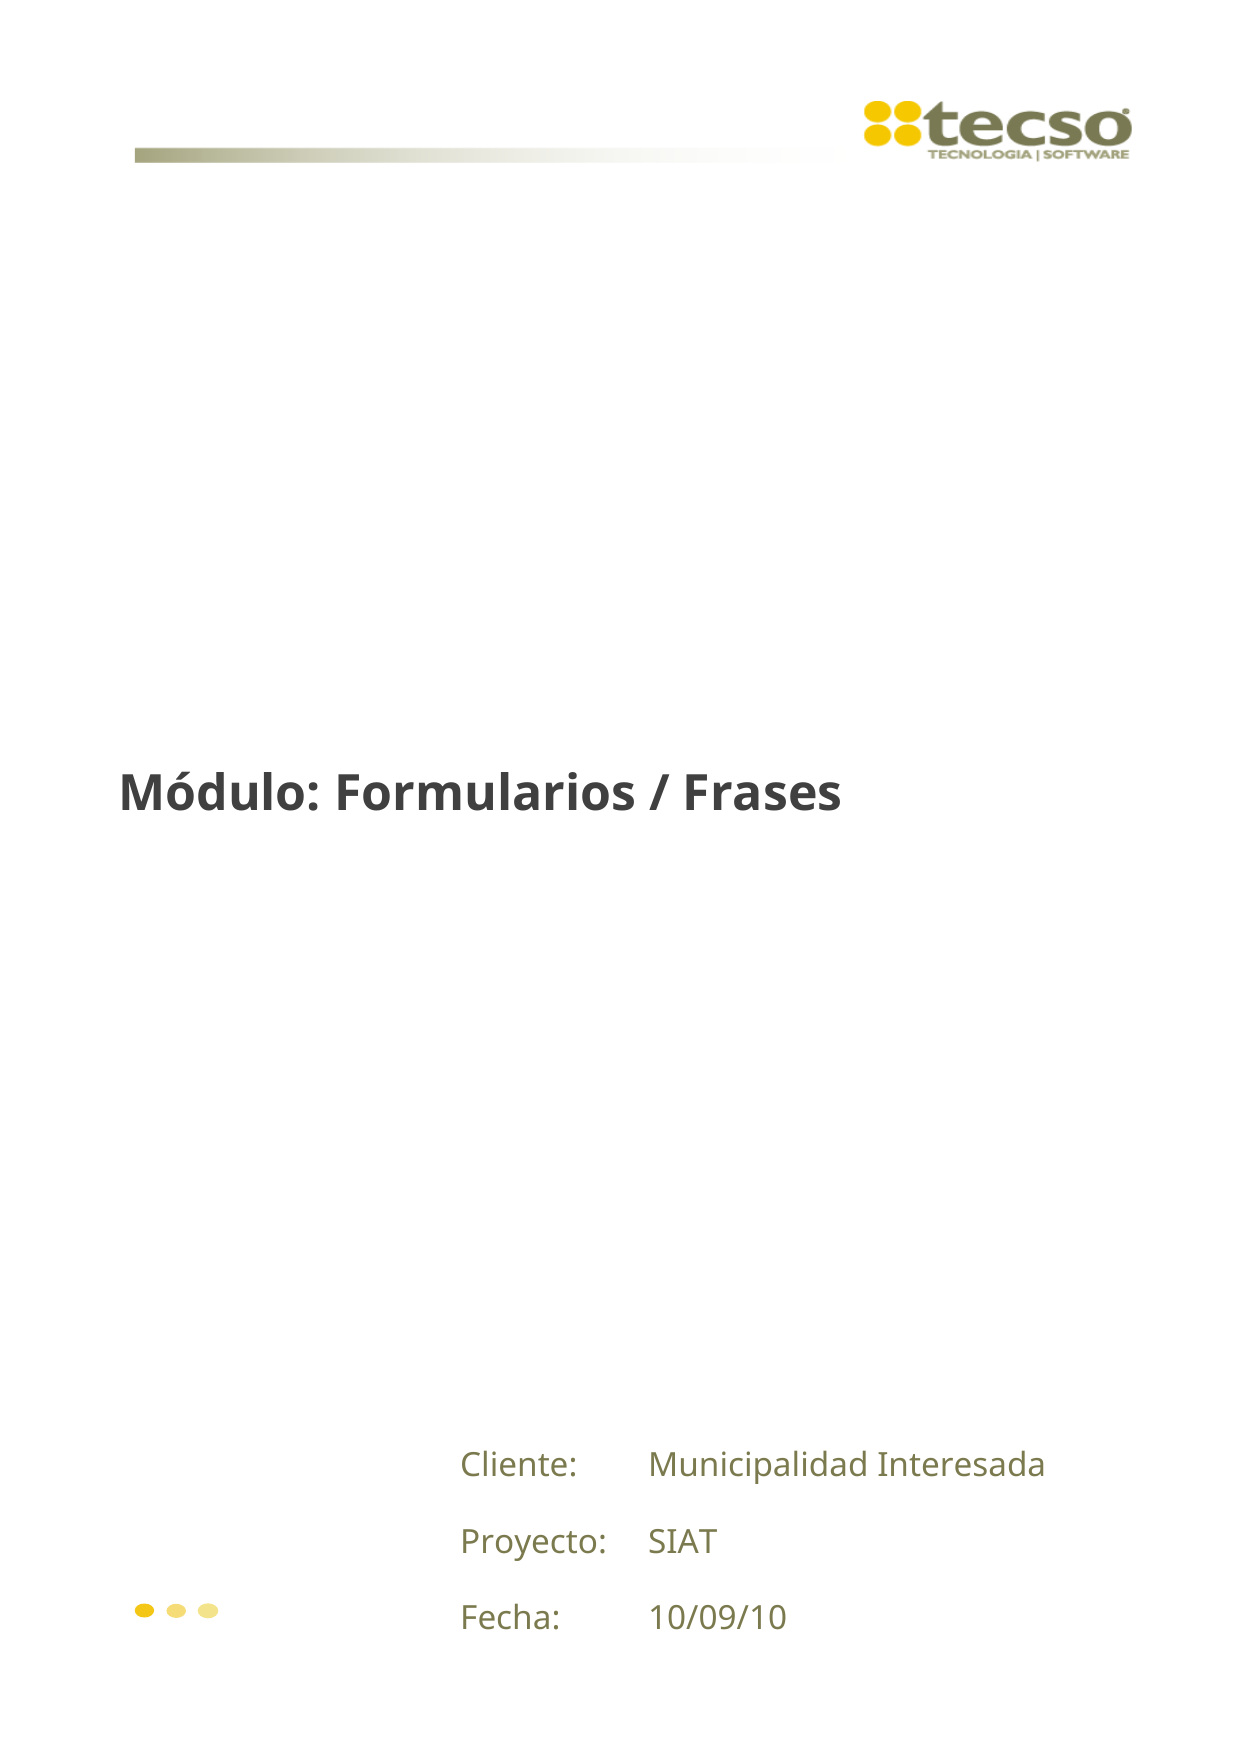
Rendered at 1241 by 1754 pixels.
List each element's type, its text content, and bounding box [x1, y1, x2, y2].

table_cell [107, 1345, 411, 1422]
picture [134, 101, 1132, 163]
table_cell [449, 1345, 637, 1422]
table_cell SIAT [637, 1499, 1133, 1575]
table_cell [411, 1575, 449, 1640]
table_cell [411, 1499, 449, 1575]
table_cell Fecha: [449, 1575, 637, 1640]
table_cell Proyecto: [449, 1499, 637, 1575]
table_cell [411, 1422, 449, 1499]
table_header Módulo: Formularios / Frases [107, 231, 1133, 1345]
table_cell [107, 1422, 411, 1499]
table_cell [411, 1345, 449, 1422]
table_cell Municipalidad Interesada [637, 1422, 1133, 1499]
table_cell [107, 1499, 411, 1575]
table_cell [107, 1575, 411, 1640]
table_cell 10/09/10 [637, 1575, 1133, 1640]
table_cell Cliente: [449, 1422, 637, 1499]
table_cell [637, 1345, 1133, 1422]
